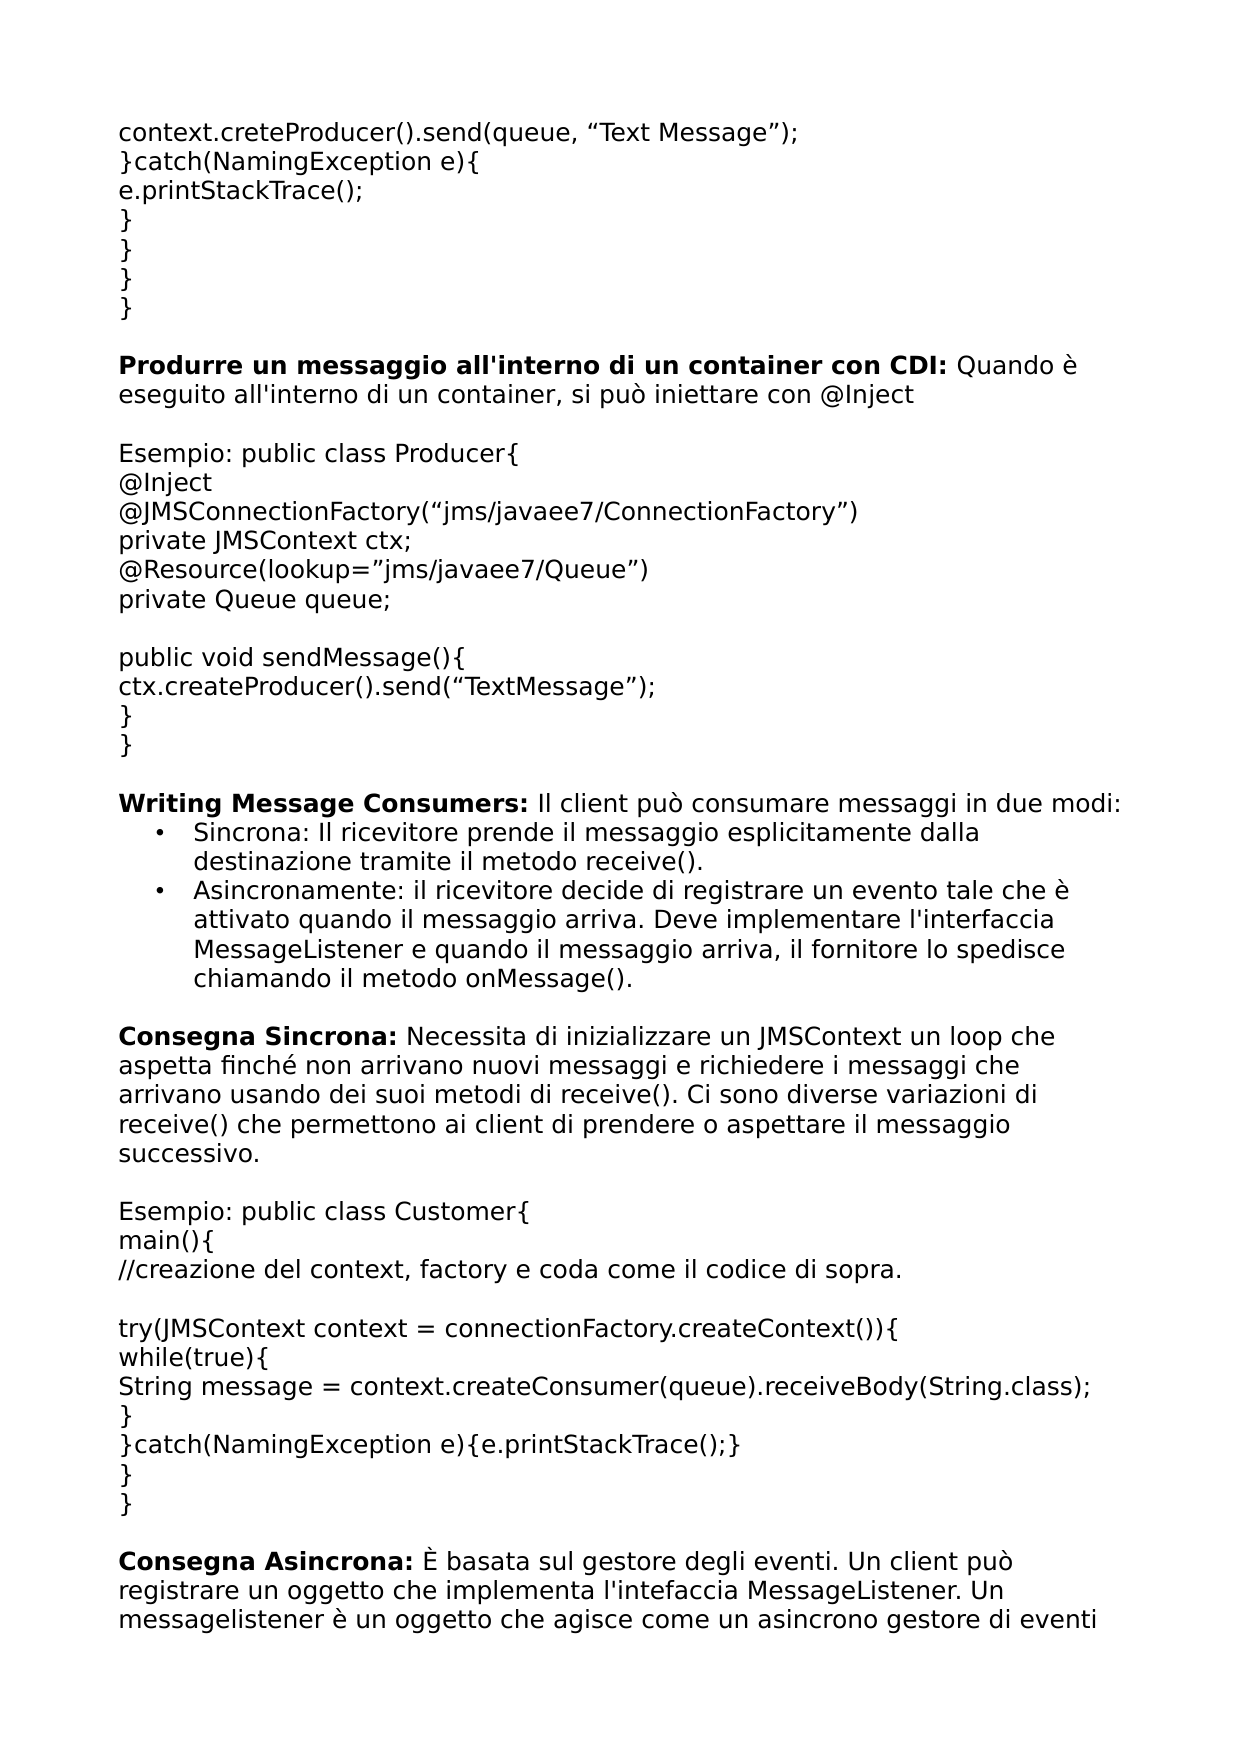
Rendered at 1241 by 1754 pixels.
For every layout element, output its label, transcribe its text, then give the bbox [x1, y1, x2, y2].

text } [118, 264, 1122, 293]
list Sincrona: Il ricevitore prende il messaggio esplicitamente dalla destinazione tramite il metodo receive(). [156, 818, 1122, 876]
text private JMSContext ctx; [118, 526, 1122, 556]
text String message = context.createConsumer(queue).receiveBody(String.class); [118, 1372, 1122, 1401]
text try(JMSContext context = connectionFactory.createContext()){ [118, 1314, 1122, 1343]
text ctx.createProducer().send(“TextMessage”); [118, 672, 1122, 701]
text main(){ [118, 1226, 1122, 1256]
text @JMSConnectionFactory(“jms/javaee7/ConnectionFactory”) [118, 497, 1122, 526]
text } [118, 1489, 1122, 1518]
text @Resource(lookup=”jms/javaee7/Queue”) [118, 556, 1122, 585]
text Consegna Sincrona: Necessita di inizializzare un JMSContext un loop che aspetta finché non arrivano nuovi messaggi e richiedere i messaggi che arrivano usando dei suoi metodi di receive(). Ci sono diverse variazioni di receive() che permettono ai client di prendere o aspettare il messaggio successivo. [118, 1022, 1122, 1168]
text } [118, 1460, 1122, 1489]
text private Queue queue; [118, 585, 1122, 614]
text } [118, 293, 1122, 322]
text Consegna Asincrona: È basata sul gestore degli eventi. Un client può registrare un oggetto che implementa l'intefaccia MessageListener. Un messagelistener è un oggetto che agisce come un asincrono gestore di eventi [118, 1547, 1122, 1635]
text context.creteProducer().send(queue, “Text Message”); [118, 118, 1122, 147]
text @Inject [118, 468, 1122, 497]
text }catch(NamingException e){ [118, 147, 1122, 176]
text //creazione del context, factory e coda come il codice di sopra. [118, 1256, 1122, 1285]
text } [118, 235, 1122, 264]
text } [118, 206, 1122, 235]
text Esempio: public class Producer{ [118, 439, 1122, 468]
text Esempio: public class Customer{ [118, 1197, 1122, 1226]
text } [118, 731, 1122, 760]
text while(true){ [118, 1343, 1122, 1372]
text e.printStackTrace(); [118, 176, 1122, 206]
text public void sendMessage(){ [118, 643, 1122, 672]
text } [118, 1401, 1122, 1431]
list Asincronamente: il ricevitore decide di registrare un evento tale che è attivato quando il messaggio arriva. Deve implementare l'interfaccia MessageListener e quando il messaggio arriva, il fornitore lo spedisce chiamando il metodo onMessage(). [156, 876, 1122, 993]
text Writing Message Consumers: Il client può consumare messaggi in due modi: [118, 789, 1122, 818]
text }catch(NamingException e){e.printStackTrace();} [118, 1431, 1122, 1460]
text Produrre un messaggio all'interno di un container con CDI: Quando è eseguito all'interno di un container, si può iniettare con @Inject [118, 351, 1122, 410]
text } [118, 701, 1122, 731]
